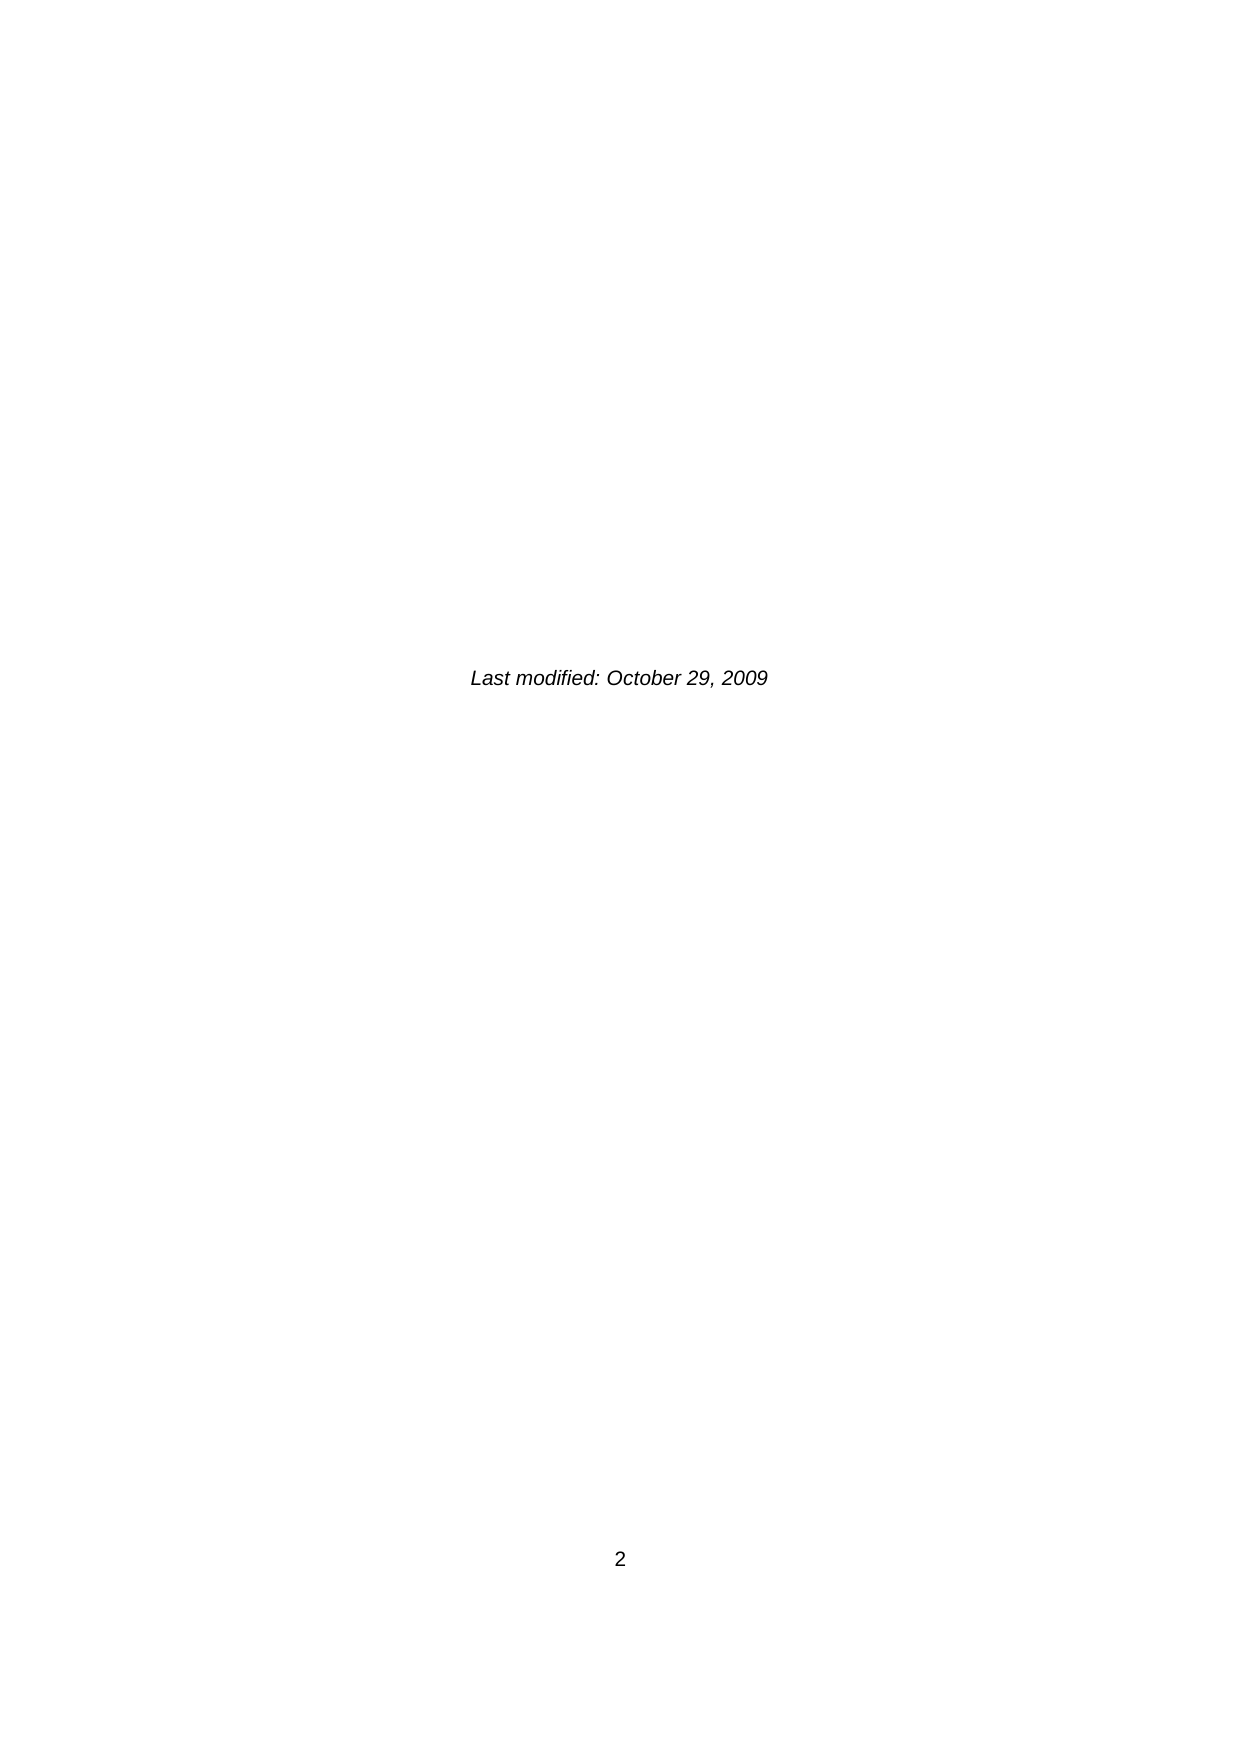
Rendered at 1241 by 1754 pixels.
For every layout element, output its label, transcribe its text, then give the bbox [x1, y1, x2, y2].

text Last modified: October 29, 2009 [177, 666, 1063, 690]
